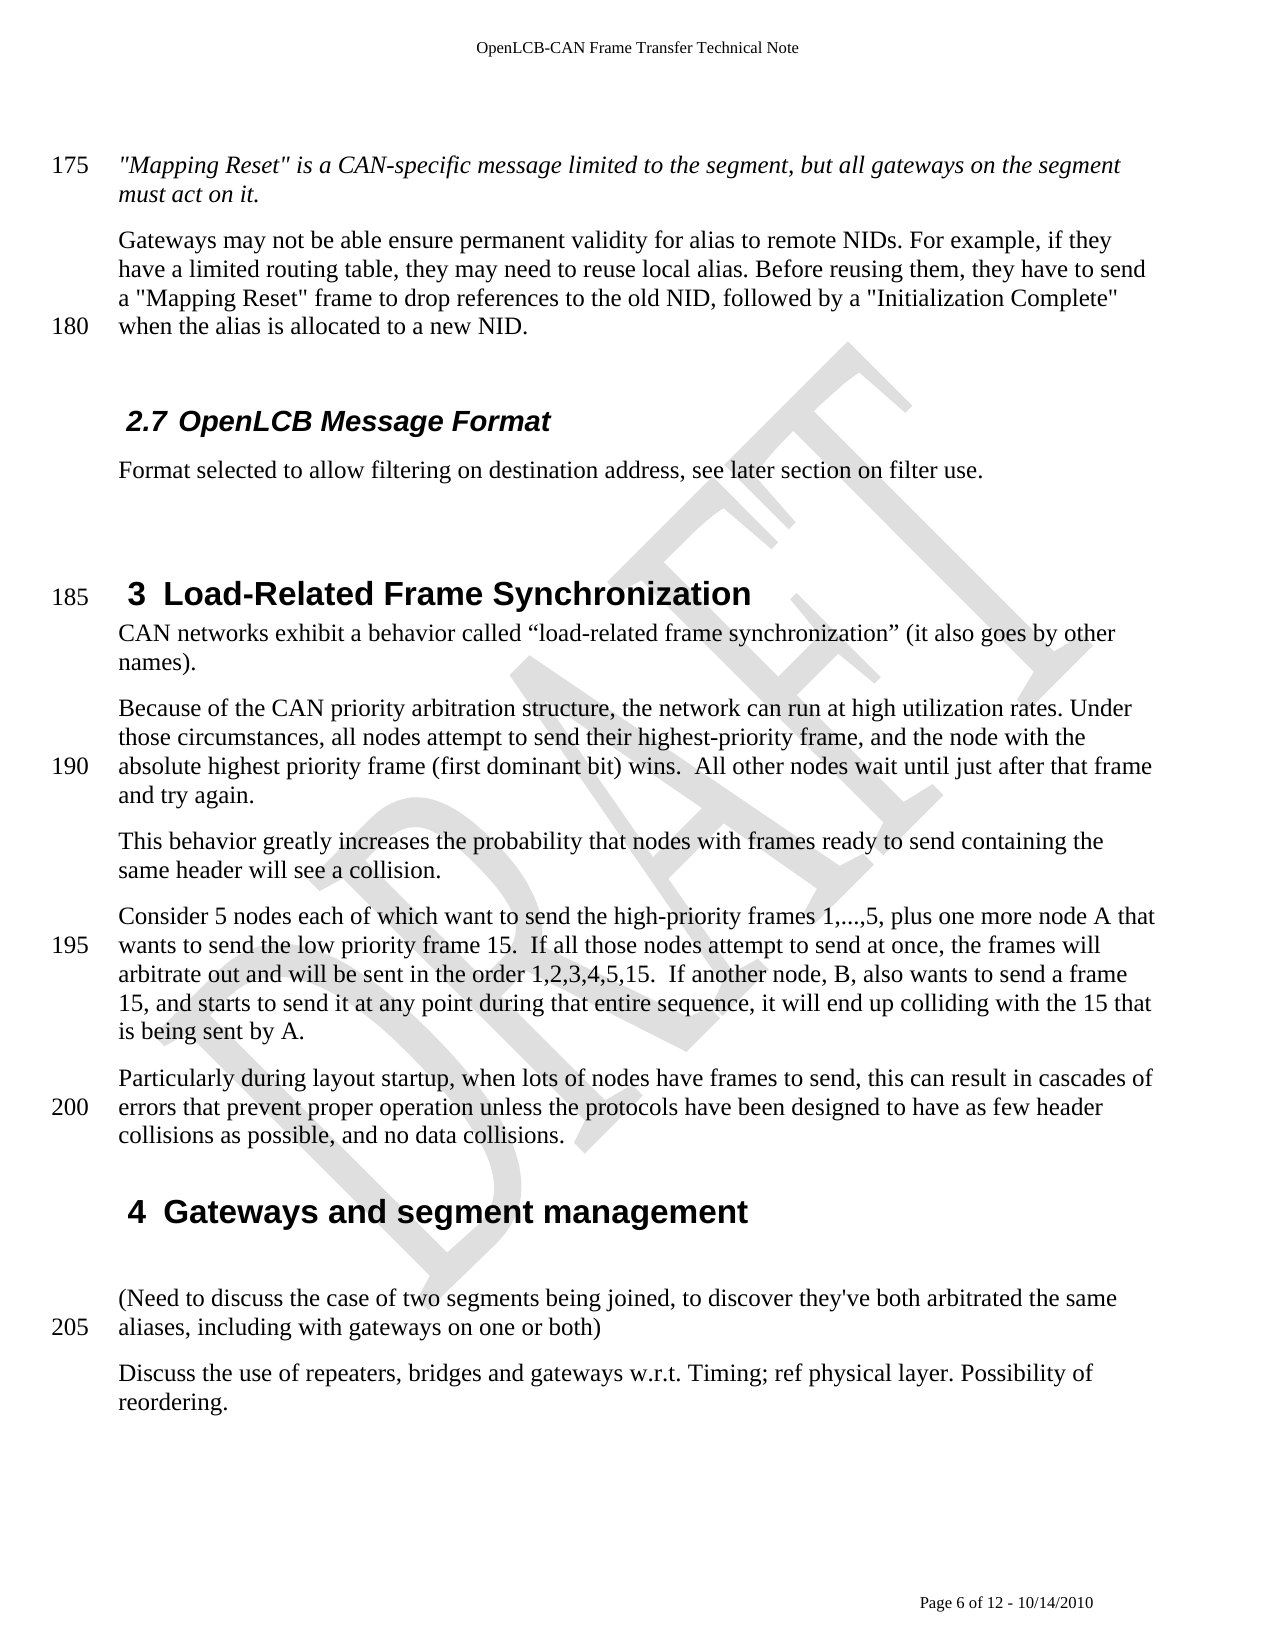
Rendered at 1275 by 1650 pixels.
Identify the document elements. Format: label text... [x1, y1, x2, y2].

text CAN networks exhibit a behavior called “load-related frame synchronization” (it also goes by other names). [721, 618, 814, 675]
text Format selected to allow filtering on destination address, see later section on filter use. [860, 456, 1157, 484]
text Discuss the use of repeaters, bridges and gateways w.r.t. Timing; ref physical layer. Possibility of reordering. [118, 1358, 1157, 1416]
subtitle OpenLCB Message Format [118, 404, 784, 438]
subtitle Gateways and segment management [388, 1192, 493, 1230]
subtitle Load-Related Frame Synchronization [977, 573, 1157, 612]
subtitle [815, 404, 1157, 438]
subtitle Load-Related Frame Synchronization [676, 573, 973, 612]
text Consider 5 nodes each of which want to send the high-priority frames 1,...,5, plus one more node A that wants to send the low priority frame 15. If all those nodes attempt to send at once, the frames will arbitrate out and will be sent in the order 1,2,3,4,5,15. If another node, B, also wants to send a frame 15, and starts to send it at any point during that entire sequence, it will end up colliding with the 15 that is being sent by A. [537, 901, 721, 1015]
text Particularly during layout startup, when lots of nodes have frames to send, this can result in cascades of errors that prevent proper operation unless the protocols have been designed to have as few header collisions as possible, and no data collisions. [118, 1063, 302, 1149]
text Because of the CAN priority arbitration structure, the network can run at high utilization rates. Under those circumstances, all nodes attempt to send their highest-priority frame, and the node with the absolute highest priority frame (first dominant bit) wins. All other nodes wait until just after that frame and try again. [798, 693, 1157, 808]
text Gateways may not be able ensure permanent validity for alias to remote NIDs. For example, if they have a limited routing table, they may need to reuse local alias. Before reusing them, they have to send a "Mapping Reset" frame to drop references to the old NID, followed by a "Initialization Complete" when the alias is allocated to a new NID. [118, 225, 1157, 340]
text This behavior greatly increases the probability that nodes with frames ready to send containing the same header will see a collision. [479, 826, 652, 884]
text Consider 5 nodes each of which want to send the high-priority frames 1,...,5, plus one more node A that wants to send the low priority frame 15. If all those nodes attempt to send at once, the frames will arbitrate out and will be sent in the order 1,2,3,4,5,15. If another node, B, also wants to send a frame 15, and starts to send it at any point during that entire sequence, it will end up colliding with the 15 that is being sent by A. [118, 901, 508, 1045]
text Particularly during layout startup, when lots of nodes have frames to send, this can result in cascades of errors that prevent proper operation unless the protocols have been designed to have as few header collisions as possible, and no data collisions. [461, 1063, 584, 1149]
text Because of the CAN priority arbitration structure, the network can run at high utilization rates. Under those circumstances, all nodes attempt to send their highest-priority frame, and the node with the absolute highest priority frame (first dominant bit) wins. All other nodes wait until just after that frame and try again. [587, 693, 868, 808]
text This behavior greatly increases the probability that nodes with frames ready to send containing the same header will see a collision. [783, 826, 1157, 884]
text Consider 5 nodes each of which want to send the high-priority frames 1,...,5, plus one more node A that wants to send the low priority frame 15. If all those nodes attempt to send at once, the frames will arbitrate out and will be sent in the order 1,2,3,4,5,15. If another node, B, also wants to send a frame 15, and starts to send it at any point during that entire sequence, it will end up colliding with the 15 that is being sent by A. [502, 972, 670, 1045]
text CAN networks exhibit a behavior called “load-related frame synchronization” (it also goes by other names). [118, 618, 736, 676]
text Format selected to allow filtering on destination address, see later section on filter use. [118, 456, 742, 484]
text (Need to discuss the case of two segments being joined, to discover they've both arbitrated the same aliases, including with gateways on one or both) [118, 1283, 1157, 1340]
text Because of the CAN priority arbitration structure, the network can run at high utilization rates. Under those circumstances, all nodes attempt to send their highest-priority frame, and the node with the absolute highest priority frame (first dominant bit) wins. All other nodes wait until just after that frame and try again. [118, 693, 600, 808]
text CAN networks exhibit a behavior called “load-related frame synchronization” (it also goes by other names). [823, 618, 1033, 676]
text Because of the CAN priority arbitration structure, the network can run at high utilization rates. Under those circumstances, all nodes attempt to send their highest-priority frame, and the node with the absolute highest priority frame (first dominant bit) wins. All other nodes wait until just after that frame and try again. [556, 711, 700, 808]
text This behavior greatly increases the probability that nodes with frames ready to send containing the same header will see a collision. [118, 826, 361, 884]
text Format selected to allow filtering on destination address, see later section on filter use. [757, 456, 845, 484]
text Consider 5 nodes each of which want to send the high-priority frames 1,...,5, plus one more node A that wants to send the low priority frame 15. If all those nodes attempt to send at once, the frames will arbitrate out and will be sent in the order 1,2,3,4,5,15. If another node, B, also wants to send a frame 15, and starts to send it at any point during that entire sequence, it will end up colliding with the 15 that is being sent by A. [211, 977, 398, 1045]
subtitle Gateways and segment management [509, 1192, 1157, 1230]
subtitle Gateways and segment management [118, 1192, 383, 1230]
text This behavior greatly increases the probability that nodes with frames ready to send containing the same header will see a collision. [366, 828, 492, 884]
text Particularly during layout startup, when lots of nodes have frames to send, this can result in cascades of errors that prevent proper operation unless the protocols have been designed to have as few header collisions as possible, and no data collisions. [569, 1063, 1157, 1149]
text Consider 5 nodes each of which want to send the high-priority frames 1,...,5, plus one more node A that wants to send the low priority frame 15. If all those nodes attempt to send at once, the frames will arbitrate out and will be sent in the order 1,2,3,4,5,15. If another node, B, also wants to send a frame 15, and starts to send it at any point during that entire sequence, it will end up colliding with the 15 that is being sent by A. [685, 901, 1157, 1045]
text CAN networks exhibit a behavior called “load-related frame synchronization” (it also goes by other names). [1022, 618, 1157, 676]
subtitle Load-Related Frame Synchronization [118, 573, 672, 612]
text Particularly during layout startup, when lots of nodes have frames to send, this can result in cascades of errors that prevent proper operation unless the protocols have been designed to have as few header collisions as possible, and no data collisions. [259, 1063, 483, 1149]
text "Mapping Reset" is a CAN-specific message limited to the segment, but all gateways on the segment must act on it. [118, 150, 1157, 207]
text This behavior greatly increases the probability that nodes with frames ready to send containing the same header will see a collision. [670, 826, 808, 884]
